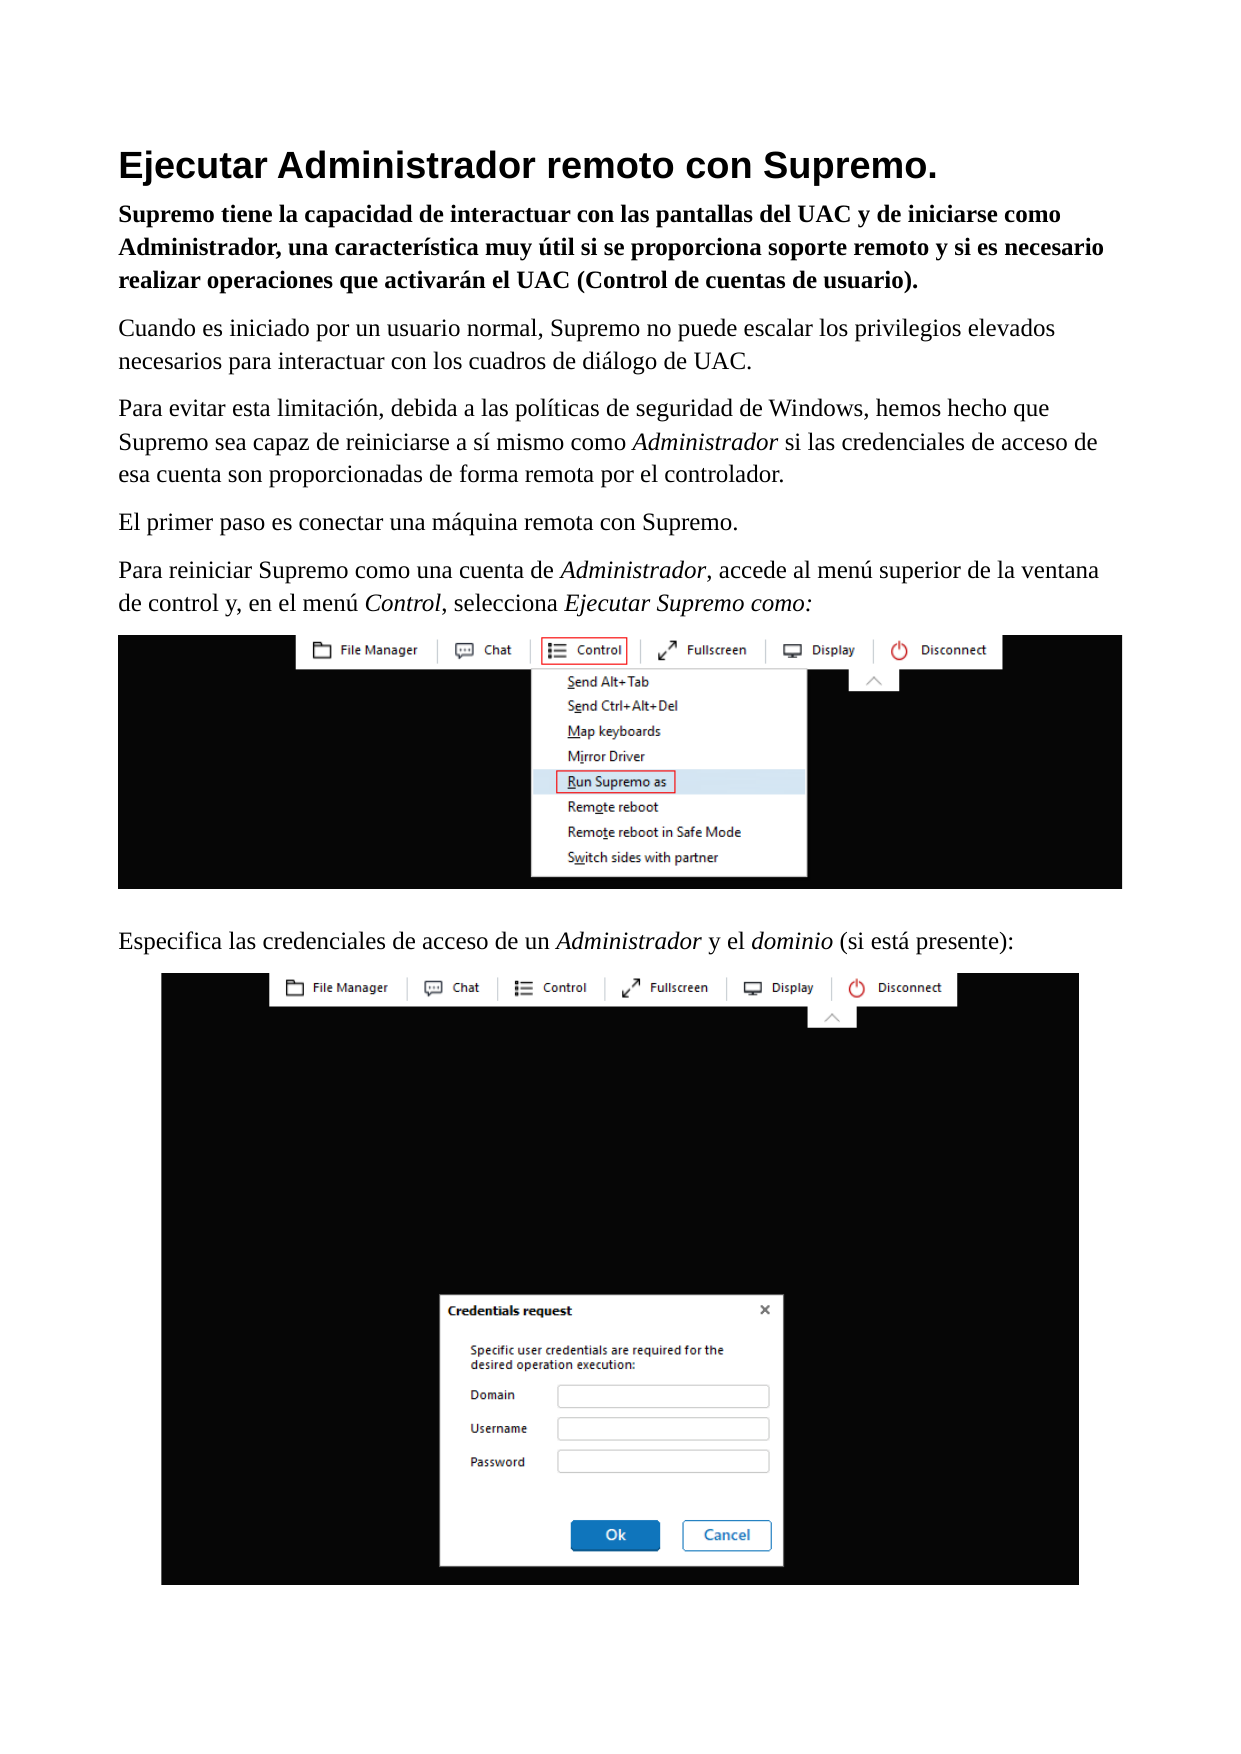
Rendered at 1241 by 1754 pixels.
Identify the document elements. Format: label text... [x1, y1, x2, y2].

subtitle Ejecutar Administrador remoto con Supremo. [118, 143, 1122, 187]
text Para reiniciar Supremo como una cuenta de Administrador, accede al menú superior de la ventana de control y, en el menú Control, selecciona Ejecutar Supremo como: [118, 555, 1122, 617]
text Cuando es iniciado por un usuario normal, Supremo no puede escalar los privilegios elevados necesarios para interactuar con los cuadros de diálogo de UAC. [118, 313, 1122, 375]
picture [118, 635, 1123, 889]
picture [161, 973, 1079, 1585]
text Supremo tiene la capacidad de interactuar con las pantallas del UAC y de iniciarse como Administrador, una característica muy útil si se proporciona soporte remoto y si es necesario realizar operaciones que activarán el UAC (Control de cuentas de usuario). [118, 199, 1122, 294]
text Especifica las credenciales de acceso de un Administrador y el dominio (si está presente): [118, 889, 1122, 955]
text Para evitar esta limitación, debida a las políticas de seguridad de Windows, hemos hecho que Supremo sea capaz de reiniciarse a sí mismo como Administrador si las credenciales de acceso de esa cuenta son proporcionadas de forma remota por el controlador. [118, 393, 1122, 488]
text El primer paso es conectar una máquina remota con Supremo. [118, 507, 1122, 536]
